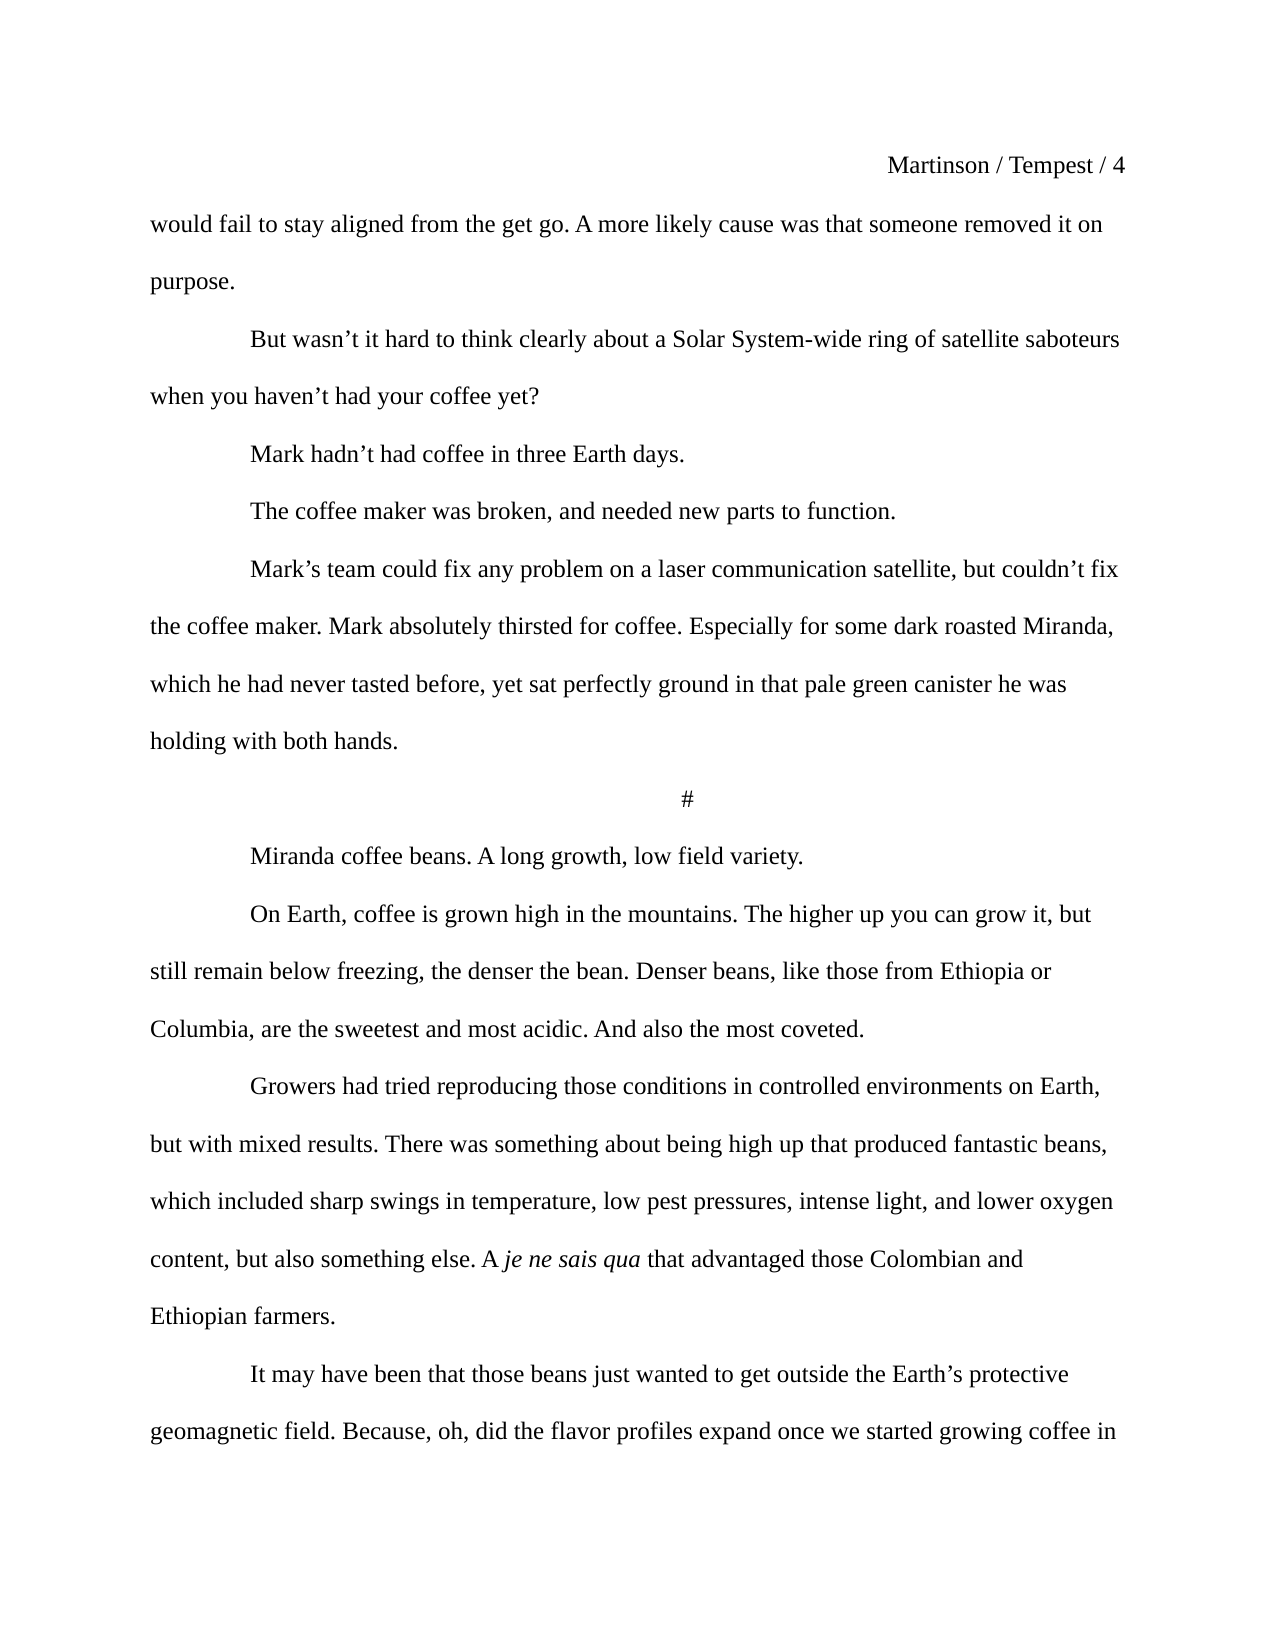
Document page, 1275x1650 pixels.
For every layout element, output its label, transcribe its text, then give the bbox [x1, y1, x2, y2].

text # [150, 784, 1125, 812]
text Mark hadn’t had coffee in three Earth days. [150, 439, 1125, 467]
text Miranda coffee beans. A long growth, low field variety. [150, 841, 1125, 870]
text The coffee maker was broken, and needed new parts to function. [150, 496, 1125, 525]
text Mark’s team could fix any problem on a laser communication satellite, but couldn’t fix the coffee maker. Mark absolutely thirsted for coffee. Especially for some dark roasted Miranda, which he had never tasted before, yet sat perfectly ground in that pale green canister he was holding with both hands. [150, 554, 1125, 755]
text But wasn’t it hard to think clearly about a Solar System-wide ring of satellite saboteurs when you haven’t had your coffee yet? [150, 324, 1125, 410]
text On Earth, coffee is grown high in the mountains. The higher up you can grow it, but still remain below freezing, the denser the bean. Denser beans, like those from Ethiopia or Columbia, are the sweetest and most acidic. And also the most coveted. [150, 899, 1125, 1042]
text It may have been that those beans just wanted to get outside the Earth’s protective geomagnetic field. Because, oh, did the flavor profiles expand once we started growing coffee in [150, 1359, 1125, 1445]
text would fail to stay aligned from the get go. A more likely cause was that someone removed it on purpose. [150, 209, 1125, 295]
text Growers had tried reproducing those conditions in controlled environments on Earth, but with mixed results. There was something about being high up that produced fantastic beans, which included sharp swings in temperature, low pest pressures, intense light, and lower oxygen content, but also something else. A je ne sais qua that advantaged those Colombian and Ethiopian farmers. [150, 1071, 1125, 1330]
